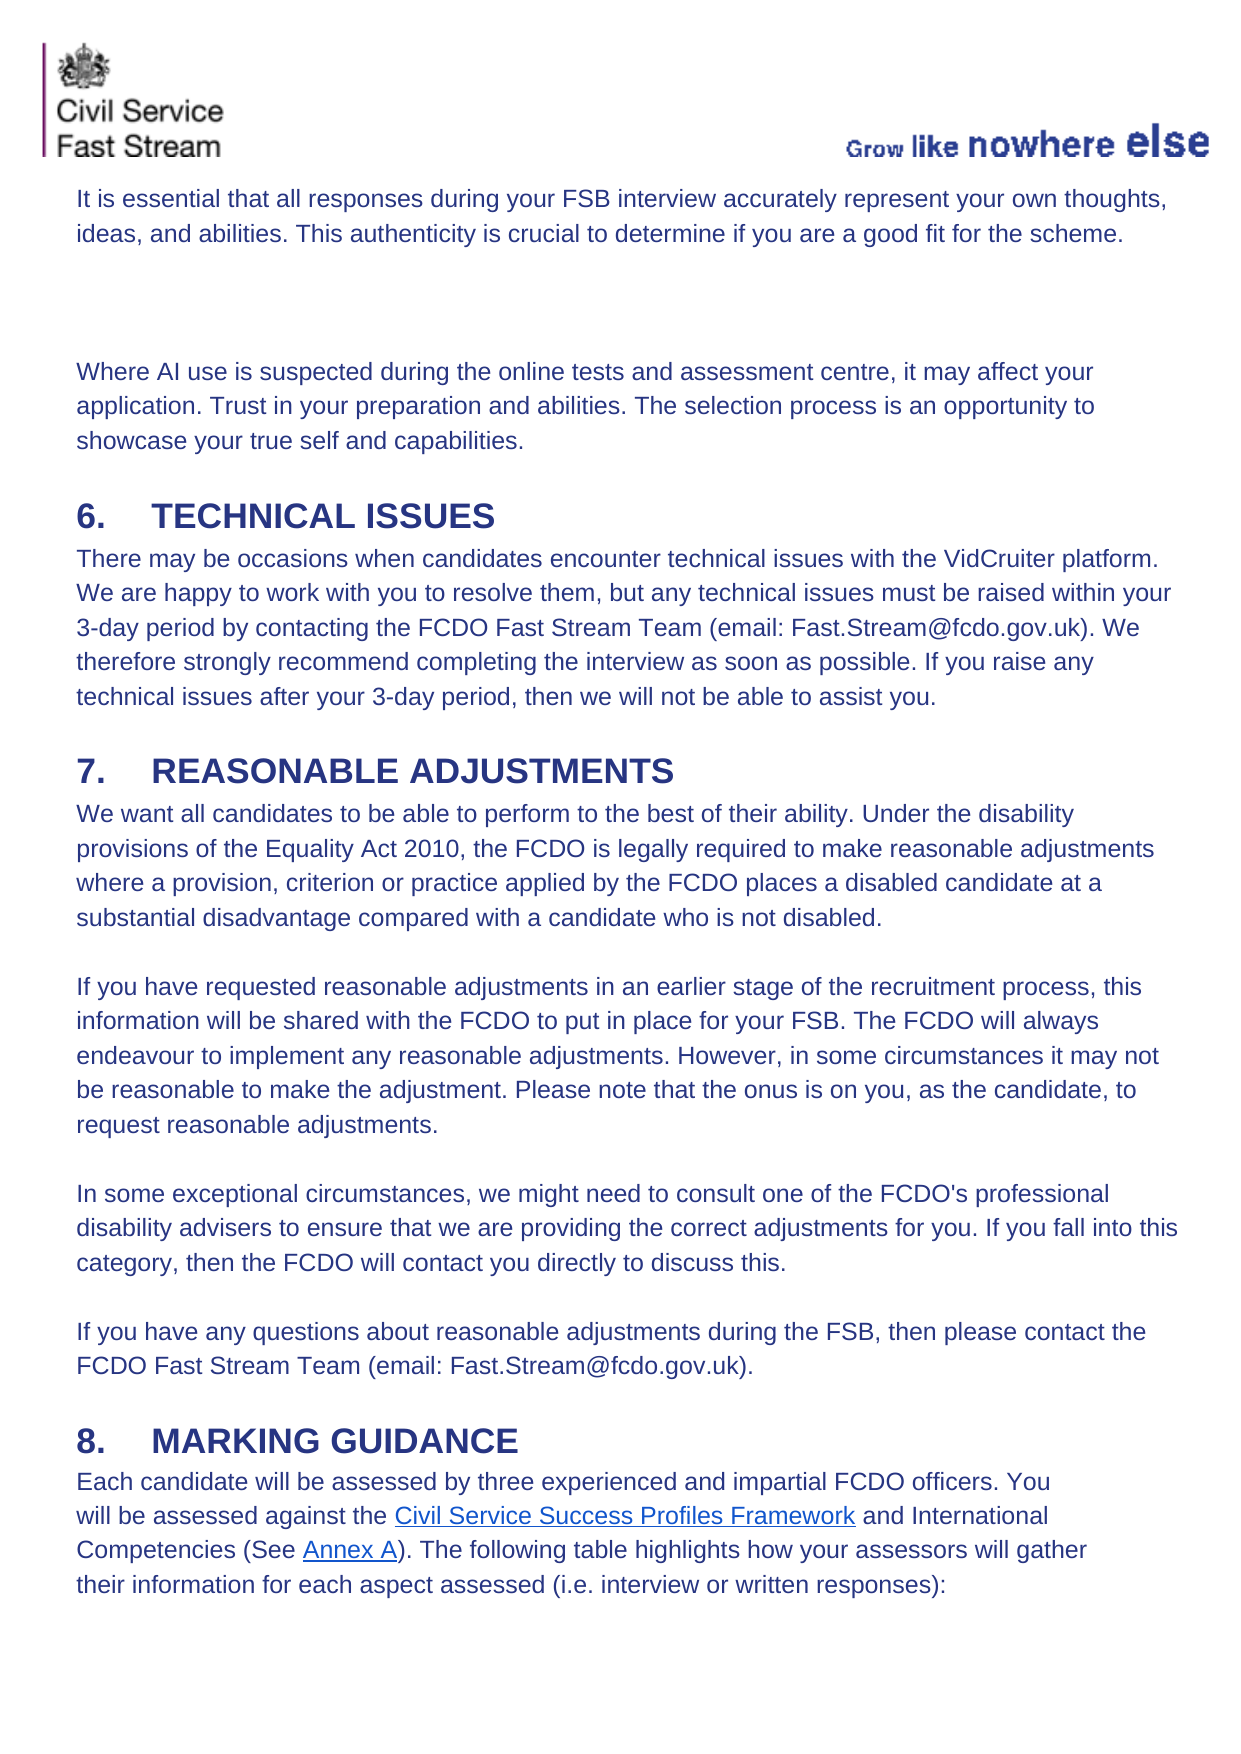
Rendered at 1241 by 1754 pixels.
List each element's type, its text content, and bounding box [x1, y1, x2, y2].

text 6. TECHNICAL ISSUES [76, 495, 1090, 536]
text If you have requested reasonable adjustments in an earlier stage of the recruitment process, this information will be shared with the FCDO to put in place for your FSB. The FCDO will always endeavour to implement any reasonable adjustments. However, in some circumstances it may not be reasonable to make the adjustment. Please note that the onus is on you, as the candidate, to request reasonable adjustments. [76, 972, 1184, 1138]
text If you have any questions about reasonable adjustments during the FSB, then please contact the FCDO Fast Stream Team (email: Fast.Stream@fcdo.gov.uk). [76, 1317, 1184, 1380]
text There may be occasions when candidates encounter technical issues with the VidCruiter platform. We are happy to work with you to resolve them, but any technical issues must be raised within your 3-day period by contacting the FCDO Fast Stream Team (email: Fast.Stream@fcdo.gov.uk). We therefore strongly recommend completing the interview as soon as possible. If you raise any technical issues after your 3-day period, then we will not be able to assist you. [76, 544, 1184, 710]
text We want all candidates to be able to perform to the best of their ability. Under the disability provisions of the Equality Act 2010, the FCDO is legally required to make reasonable adjustments where a provision, criterion or practice applied by the FCDO places a disabled candidate at a substantial disadvantage compared with a candidate who is not disabled. [76, 799, 1184, 932]
text In some exceptional circumstances, we might need to consult one of the FCDO's professional disability advisers to ensure that we are providing the correct adjustments for you. If you fall into this category, then the FCDO will contact you directly to discuss this. [76, 1179, 1184, 1276]
text 7. REASONABLE ADJUSTMENTS [76, 751, 1090, 791]
text 8. MARKING GUIDANCE Each candidate will be assessed by three experienced and impartial FCDO officers. You will be assessed against the Civil Service Success Profiles Framework and International Competencies (See Annex A). The following table highlights how your assessors will gather their information for each aspect assessed (i.e. interview or written responses): [76, 1420, 1090, 1599]
text Where AI use is suspected during the online tests and assessment centre, it may affect your application. Trust in your preparation and abilities. The selection process is an opportunity to showcase your true self and capabilities. [76, 357, 1184, 454]
text It is essential that all responses during your FSB interview accurately represent your own thoughts, ideas, and abilities. This authenticity is crucial to determine if you are a good fit for the scheme. [76, 184, 1184, 248]
